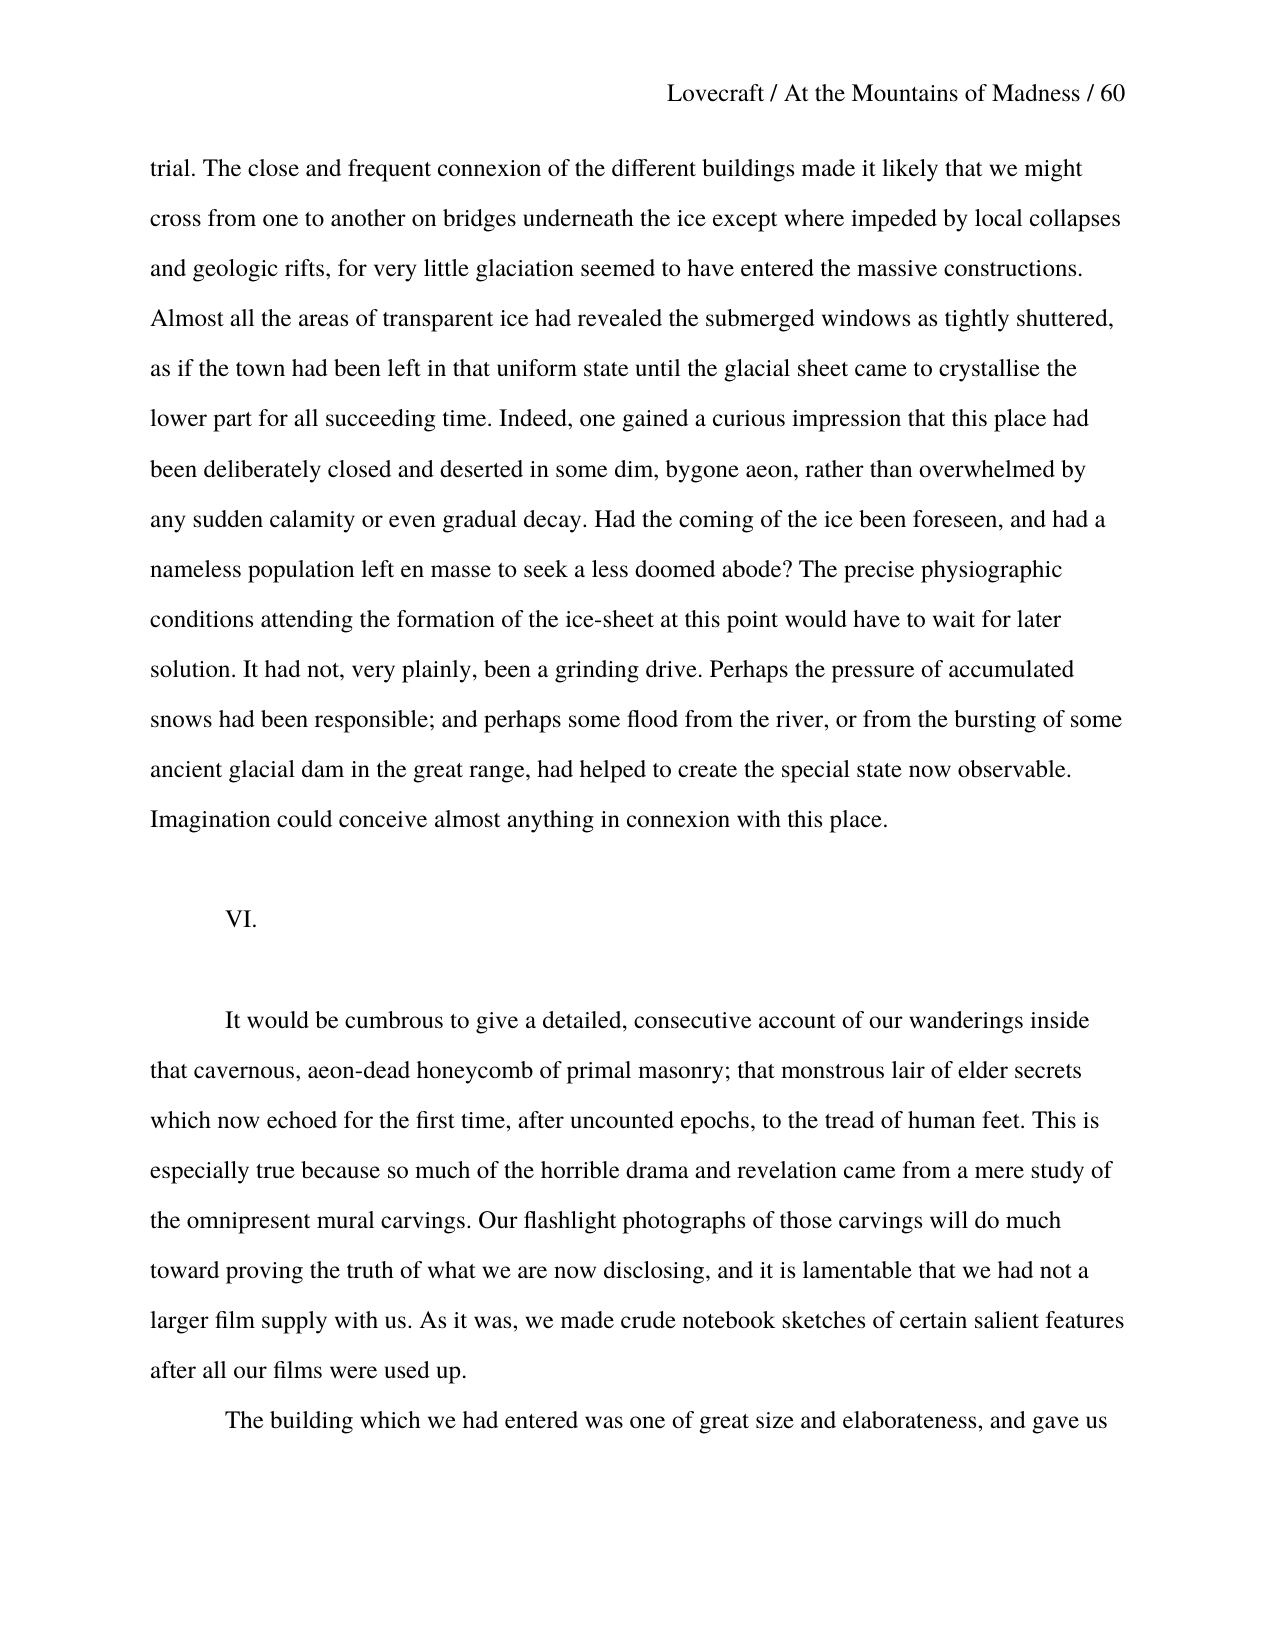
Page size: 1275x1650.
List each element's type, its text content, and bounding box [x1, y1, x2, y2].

text It would be cumbrous to give a detailed, consecutive account of our wanderings inside that cavernous, aeon-dead honeycomb of primal masonry; that monstrous lair of elder secrets which now echoed for the first time, after uncounted epochs, to the tread of human feet. This is especially true because so much of the horrible drama and revelation came from a mere study of the omnipresent mural carvings. Our flashlight photographs of those carvings will do much toward proving the truth of what we are now disclosing, and it is lamentable that we had not a larger film supply with us. As it was, we made crude notebook sketches of certain salient features after all our films were used up. [150, 1002, 1125, 1386]
text VI. [150, 902, 1125, 935]
text trial. The close and frequent connexion of the different buildings made it likely that we might cross from one to another on bridges underneath the ice except where impeded by local collapses and geologic rifts, for very little glaciation seemed to have entered the massive constructions. Almost all the areas of transparent ice had revealed the submerged windows as tightly shuttered, as if the town had been left in that uniform state until the glacial sheet came to crystallise the lower part for all succeeding time. Indeed, one gained a curious impression that this place had been deliberately closed and deserted in some dim, bygone aeon, rather than overwhelmed by any sudden calamity or even gradual decay. Had the coming of the ice been foreseen, and had a nameless population left en masse to seek a less doomed abode? The precise physiographic conditions attending the formation of the ice-sheet at this point would have to wait for later solution. It had not, very plainly, been a grinding drive. Perhaps the pressure of accumulated snows had been responsible; and perhaps some flood from the river, or from the bursting of some ancient glacial dam in the great range, had helped to create the special state now observable. Imagination could conceive almost anything in connexion with this place. [150, 150, 1125, 835]
text The building which we had entered was one of great size and elaborateness, and gave us [150, 1403, 1125, 1436]
